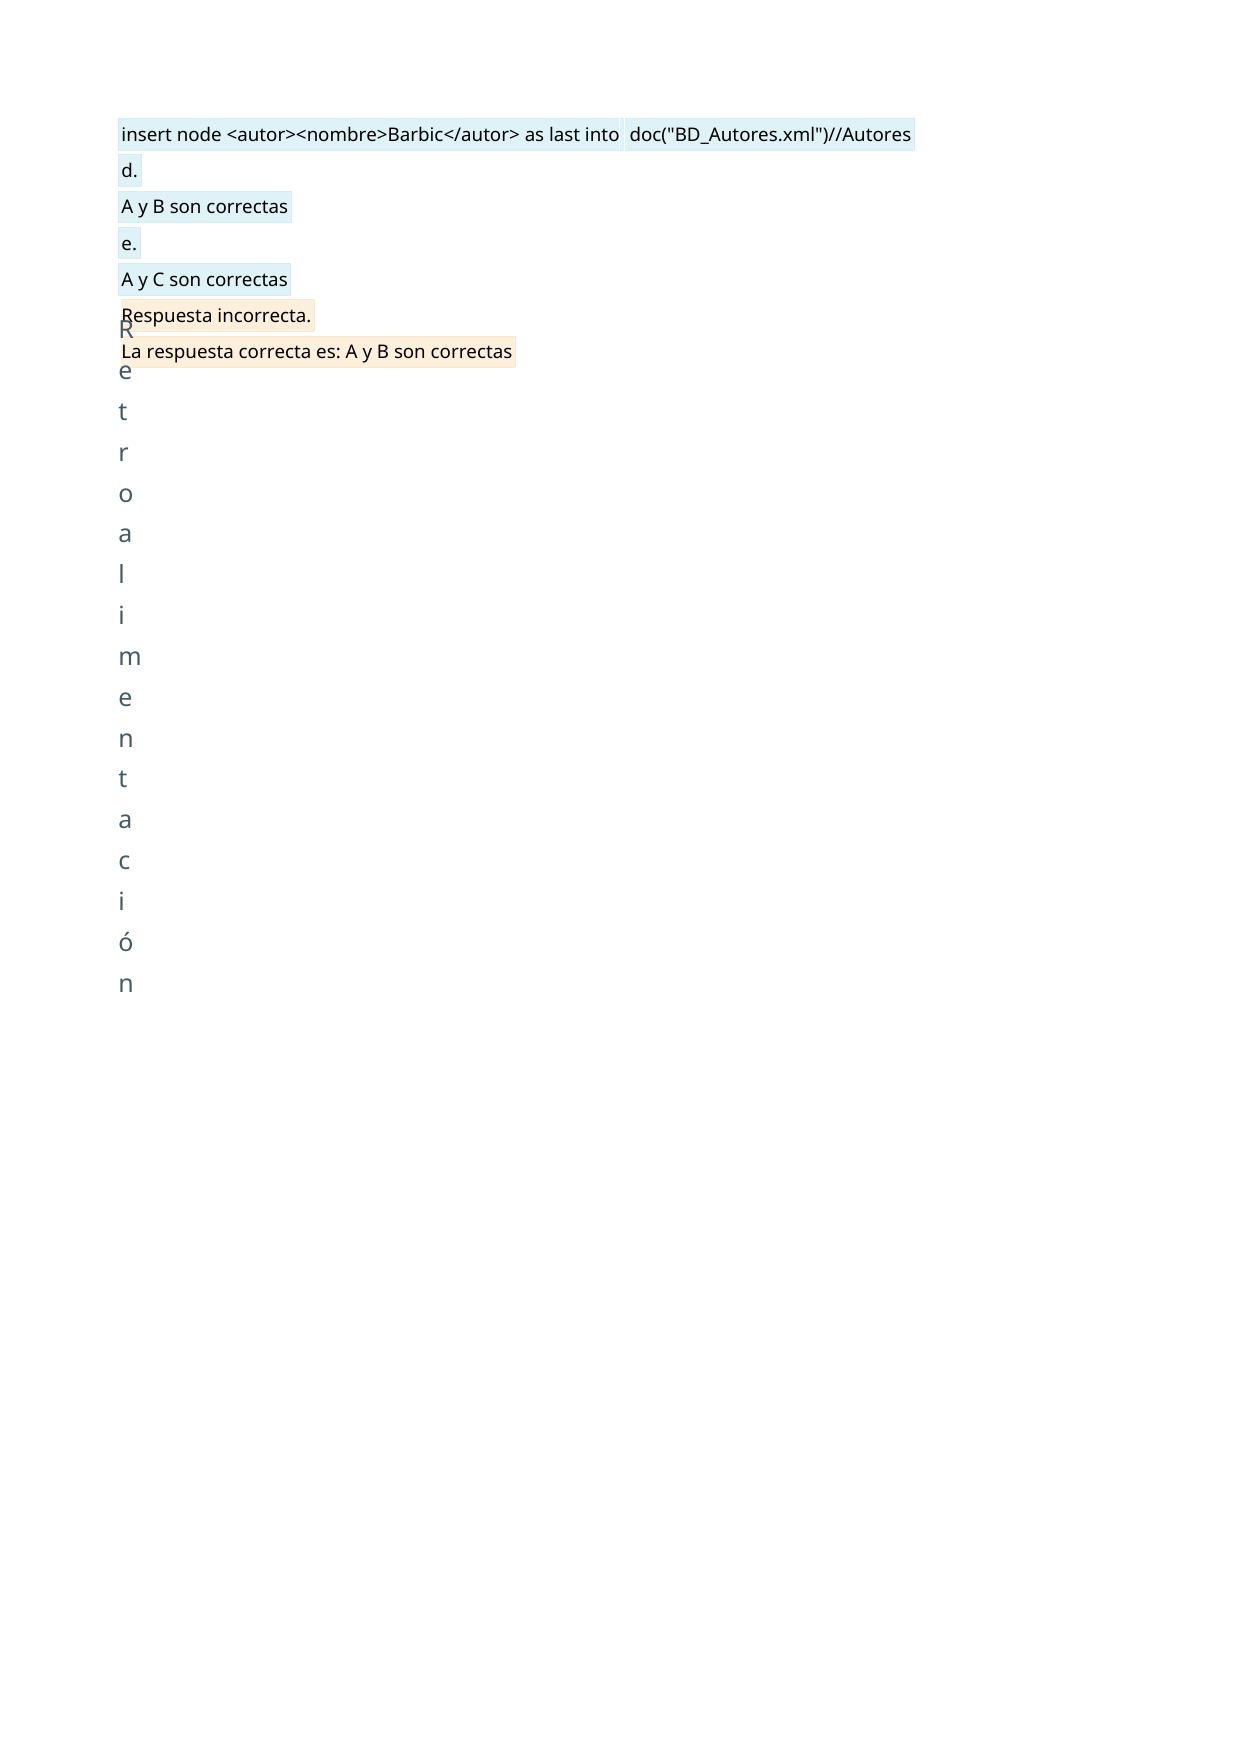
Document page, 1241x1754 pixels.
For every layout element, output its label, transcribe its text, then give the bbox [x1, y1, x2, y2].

text d. [119, 155, 141, 186]
text Respuesta incorrecta. [118, 299, 314, 331]
text [915, 118, 1122, 150]
text A y C son correctas [119, 264, 290, 295]
text [141, 227, 1122, 258]
text A y B son correctas [119, 192, 291, 222]
text insert node <autor><nombre>Barbic</autor> as last into doc("BD_Autores.xml")//Autores [119, 119, 914, 150]
text [315, 299, 1122, 331]
text [292, 191, 1122, 222]
text La respuesta correcta es: A y B son correctas [121, 337, 515, 367]
text [142, 154, 1122, 186]
text e. [119, 228, 140, 258]
text [516, 336, 1122, 367]
text [291, 263, 1122, 295]
